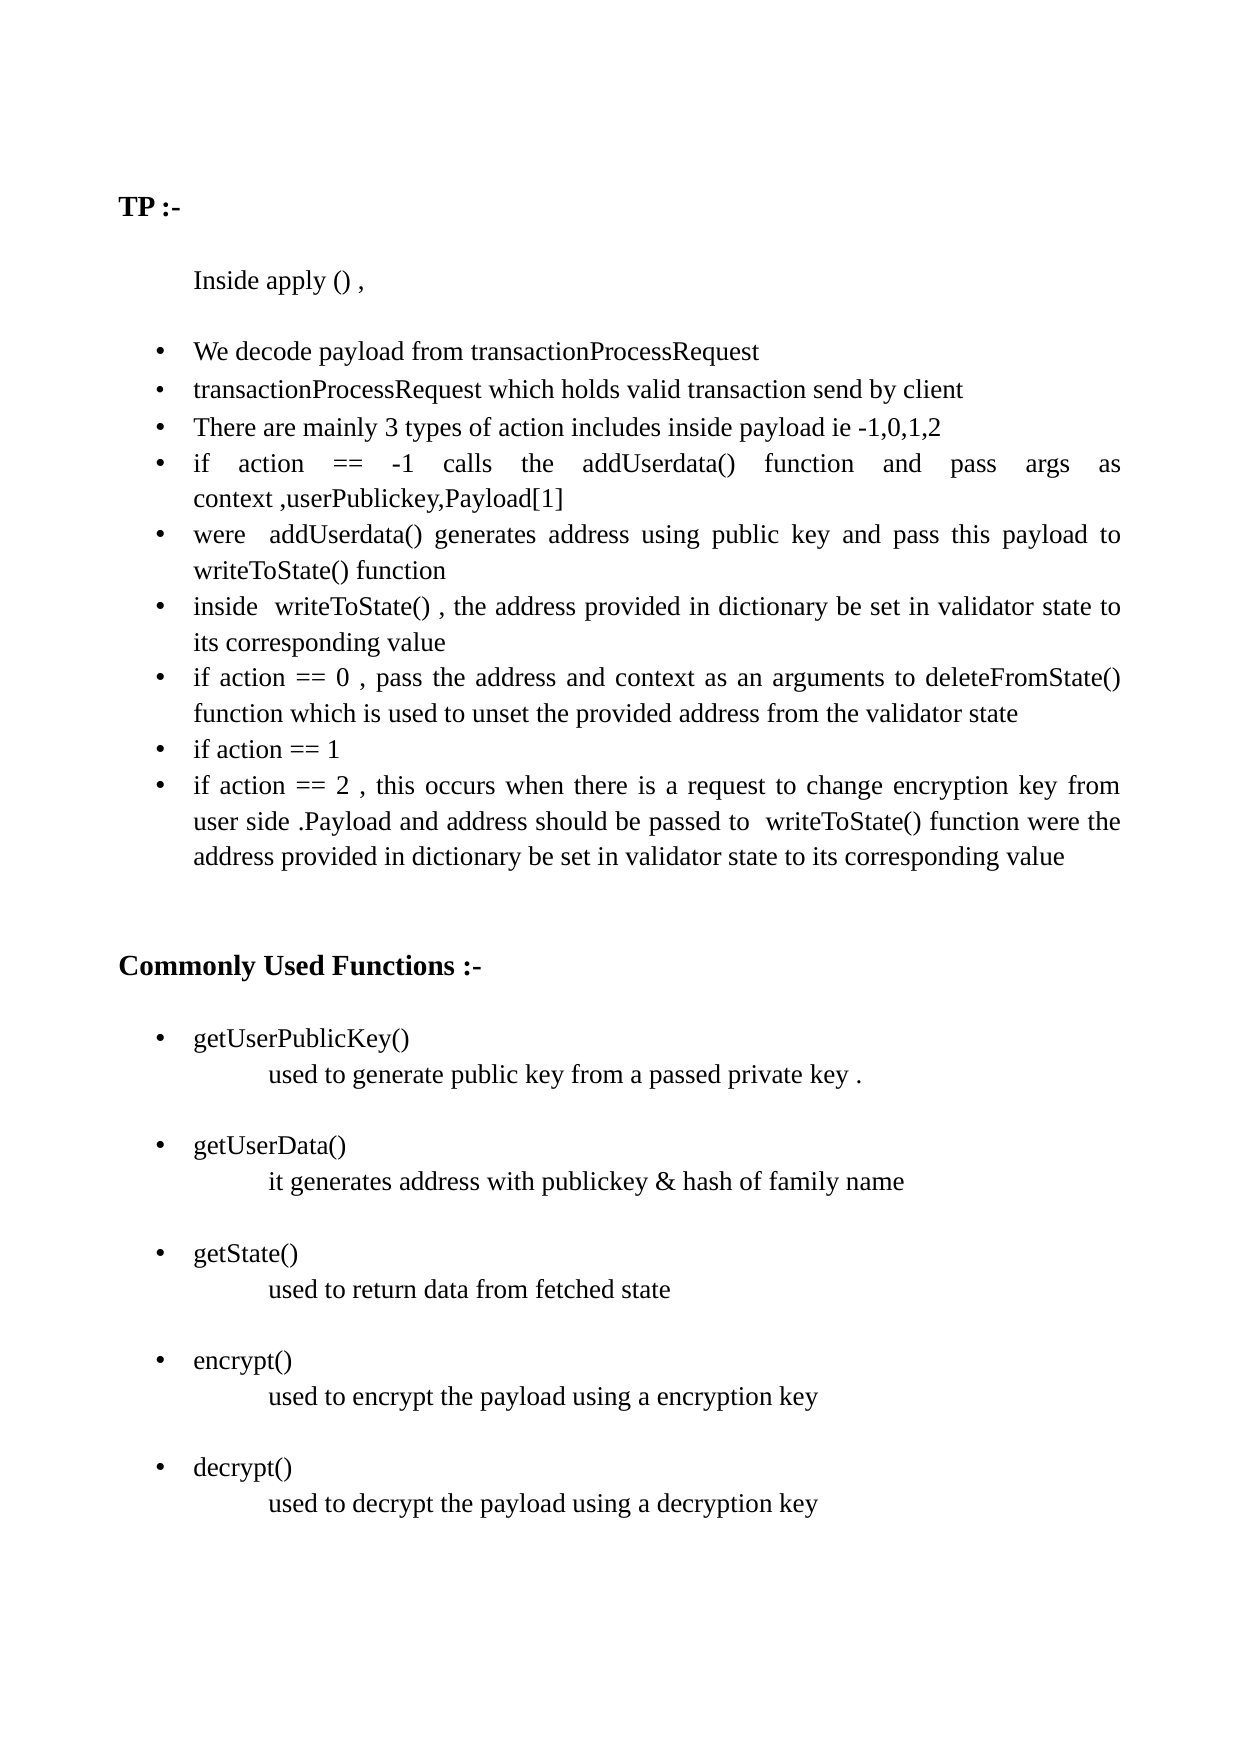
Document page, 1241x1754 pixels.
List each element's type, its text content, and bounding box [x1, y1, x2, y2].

list Inside apply () , [156, 264, 1122, 295]
list We decode payload from transactionProcessRequest [156, 335, 1122, 367]
list getUserPublicKey() [156, 1022, 1122, 1053]
text TP :- [118, 189, 1122, 223]
list if action == 0 , pass the address and context as an arguments to deleteFromState() function which is used to unset the provided address from the validator state [156, 661, 1122, 728]
list getUserData() [156, 1129, 1122, 1161]
list it generates address with publickey & hash of family name [231, 1165, 1122, 1196]
list decrypt() [156, 1452, 1122, 1483]
list inside writeToState() , the address provided in dictionary be set in validator state to its corresponding value [156, 590, 1122, 657]
list transactionProcessRequest which holds valid transaction send by client [156, 372, 1122, 406]
list were addUserdata() generates address using public key and pass this payload to writeToState() function [156, 518, 1122, 585]
list if action == 2 , this occurs when there is a request to change encryption key from user side .Payload and address should be passed to writeToState() function were the address provided in dictionary be set in validator state to its corresponding value [156, 769, 1122, 872]
list if action == 1 [156, 733, 1122, 764]
text Commonly Used Functions :- [118, 948, 1122, 981]
list getState() [156, 1237, 1122, 1268]
list if action == -1 calls the addUserdata() function and pass args as context ,userPublickey,Payload[1] [156, 447, 1122, 514]
list encrypt() [156, 1344, 1122, 1375]
list used to generate public key from a passed private key . [231, 1058, 1122, 1089]
list used to return data from fetched state [231, 1273, 1122, 1304]
list There are mainly 3 types of action includes inside payload ie -1,0,1,2 [156, 411, 1122, 442]
list used to encrypt the payload using a encryption key [231, 1380, 1122, 1411]
list used to decrypt the payload using a decryption key [231, 1487, 1122, 1519]
